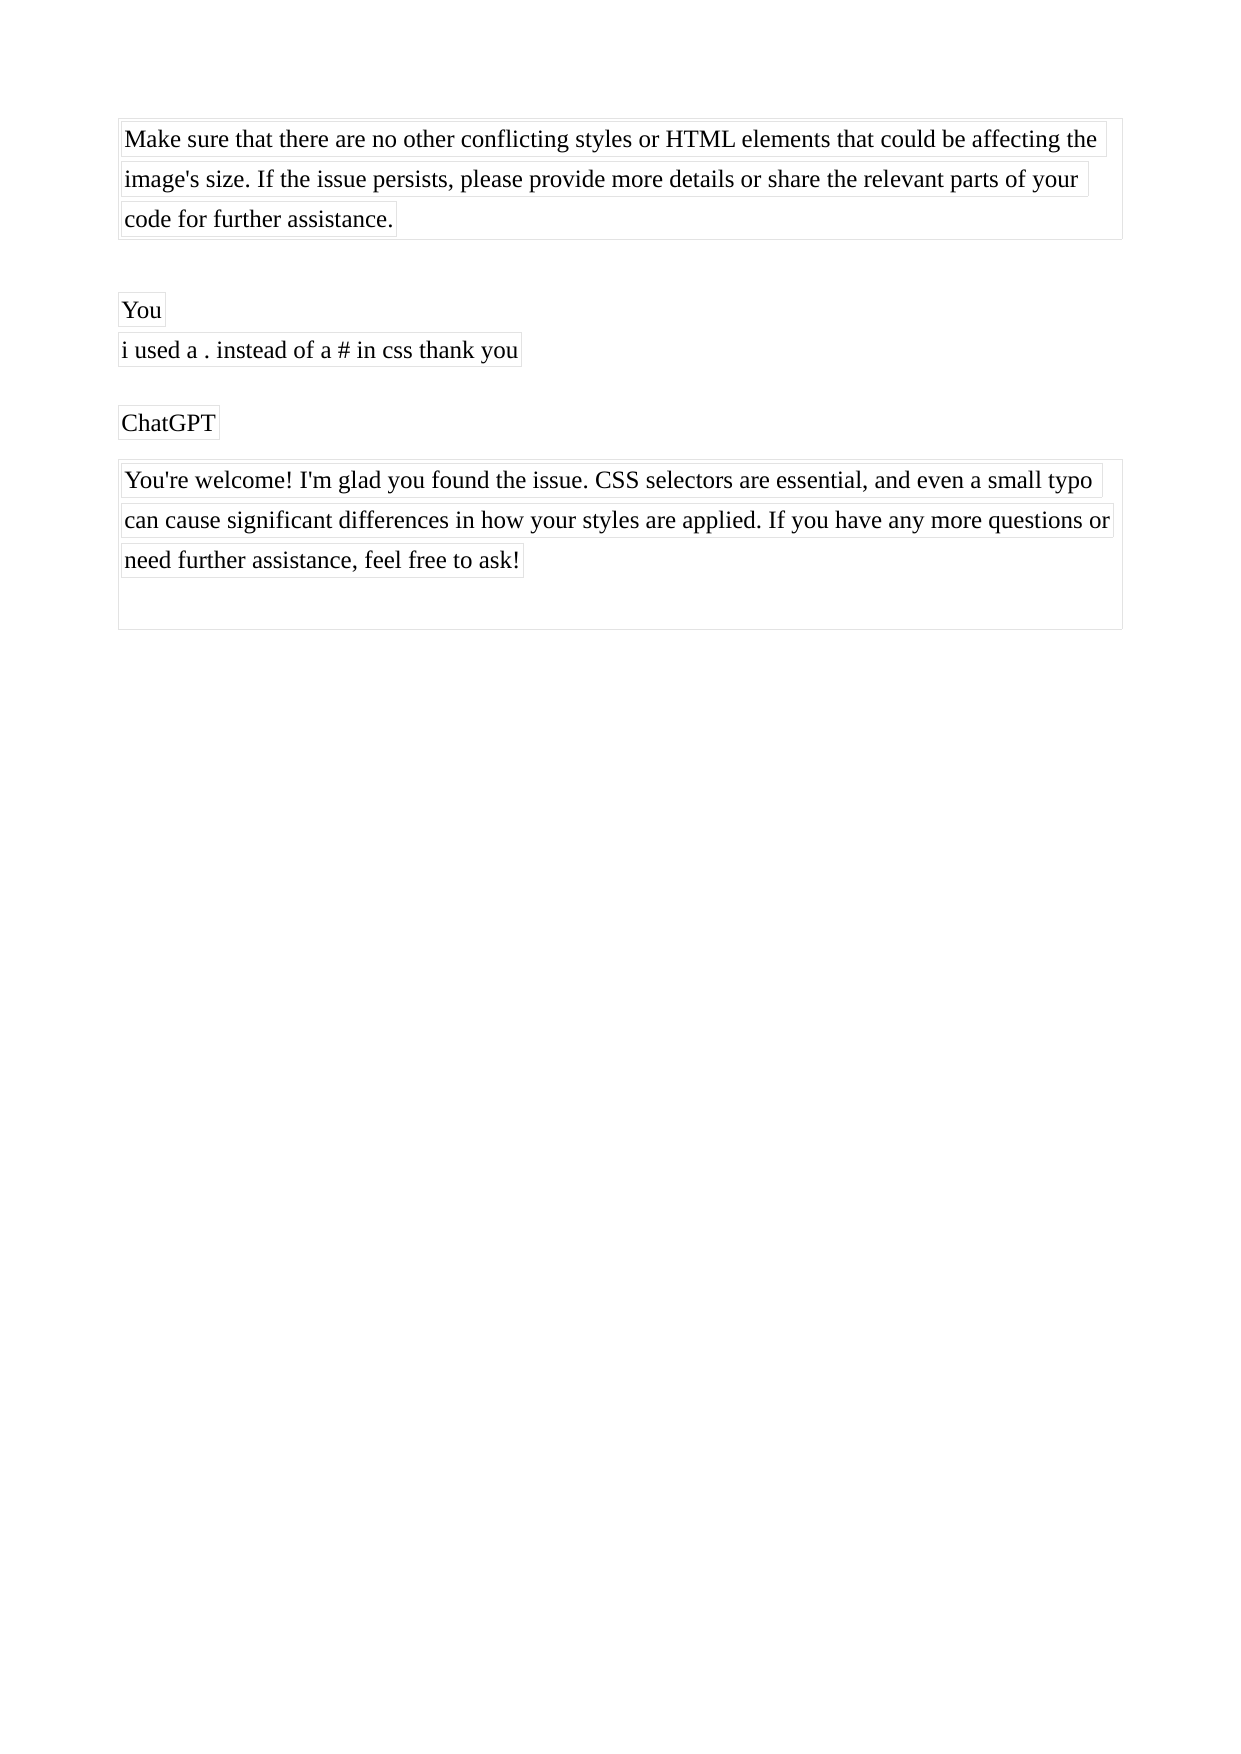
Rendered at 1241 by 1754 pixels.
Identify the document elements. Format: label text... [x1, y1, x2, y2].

text [522, 332, 1122, 367]
text [166, 292, 1122, 327]
text Make sure that there are no other conflicting styles or HTML elements that could be affecting the image's size. If the issue persists, please provide more details or share the relevant parts of your code for further assistance. [119, 119, 1122, 239]
text [220, 405, 1122, 439]
text i used a . instead of a # in css thank you [119, 333, 521, 366]
text You [119, 293, 165, 326]
text You're welcome! I'm glad you found the issue. CSS selectors are essential, and even a small typo can cause significant differences in how your styles are applied. If you have any more questions or need further assistance, feel free to ask! [119, 460, 1122, 577]
text ChatGPT [119, 406, 219, 439]
